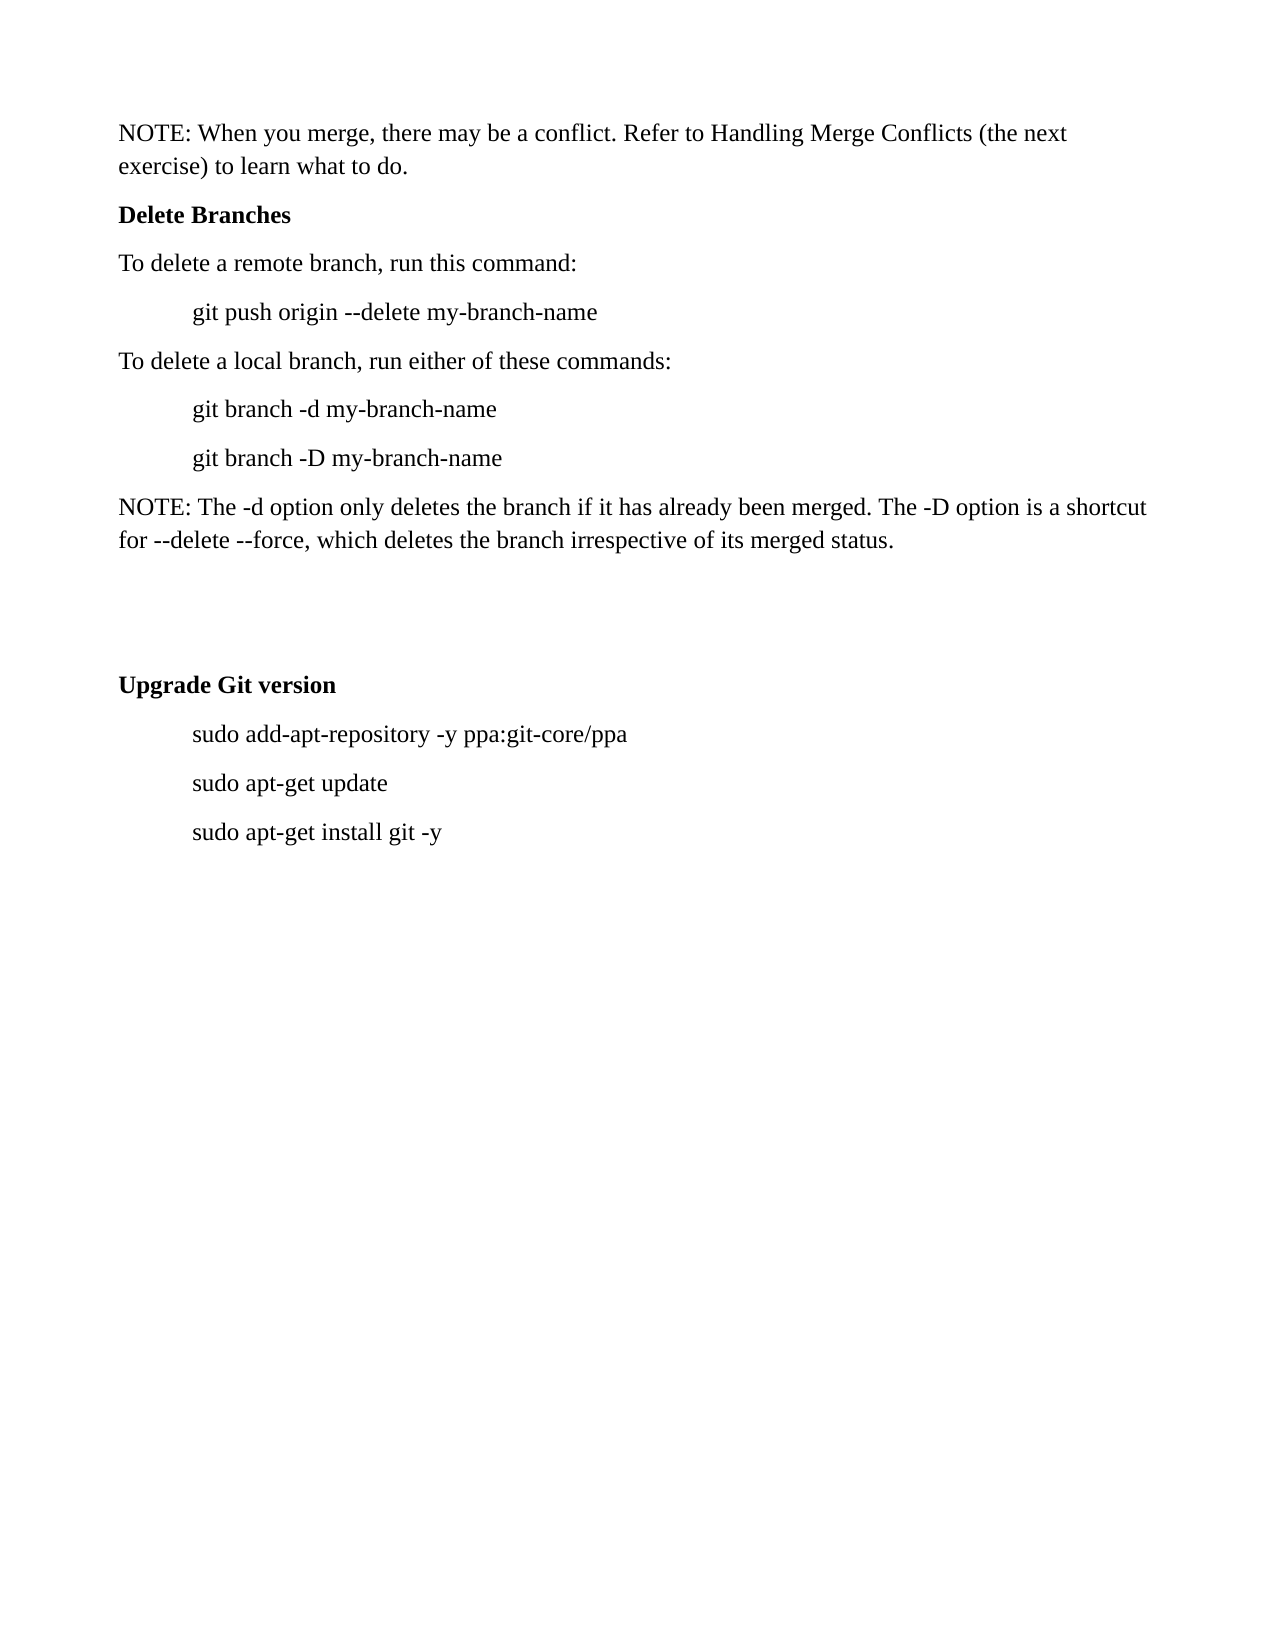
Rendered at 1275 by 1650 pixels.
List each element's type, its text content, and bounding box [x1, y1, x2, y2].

text sudo add-apt-repository -y ppa:git-core/ppa [118, 719, 1157, 748]
text git branch -D my-branch-name [118, 443, 1157, 472]
text NOTE: The -d option only deletes the branch if it has already been merged. The -D option is a shortcut for --delete --force, which deletes the branch irrespective of its merged status. [118, 492, 1157, 553]
text To delete a remote branch, run this command: [118, 248, 1157, 277]
text Delete Branches [118, 200, 1157, 228]
text Upgrade Git version [118, 671, 1157, 699]
text sudo apt-get update [118, 768, 1157, 797]
text NOTE: When you merge, there may be a conflict. Refer to Handling Merge Conflicts (the next exercise) to learn what to do. [118, 118, 1157, 180]
text sudo apt-get install git -y [118, 817, 1157, 845]
text git branch -d my-branch-name [118, 394, 1157, 423]
text git push origin --delete my-branch-name [118, 297, 1157, 326]
text To delete a local branch, run either of these commands: [118, 346, 1157, 374]
